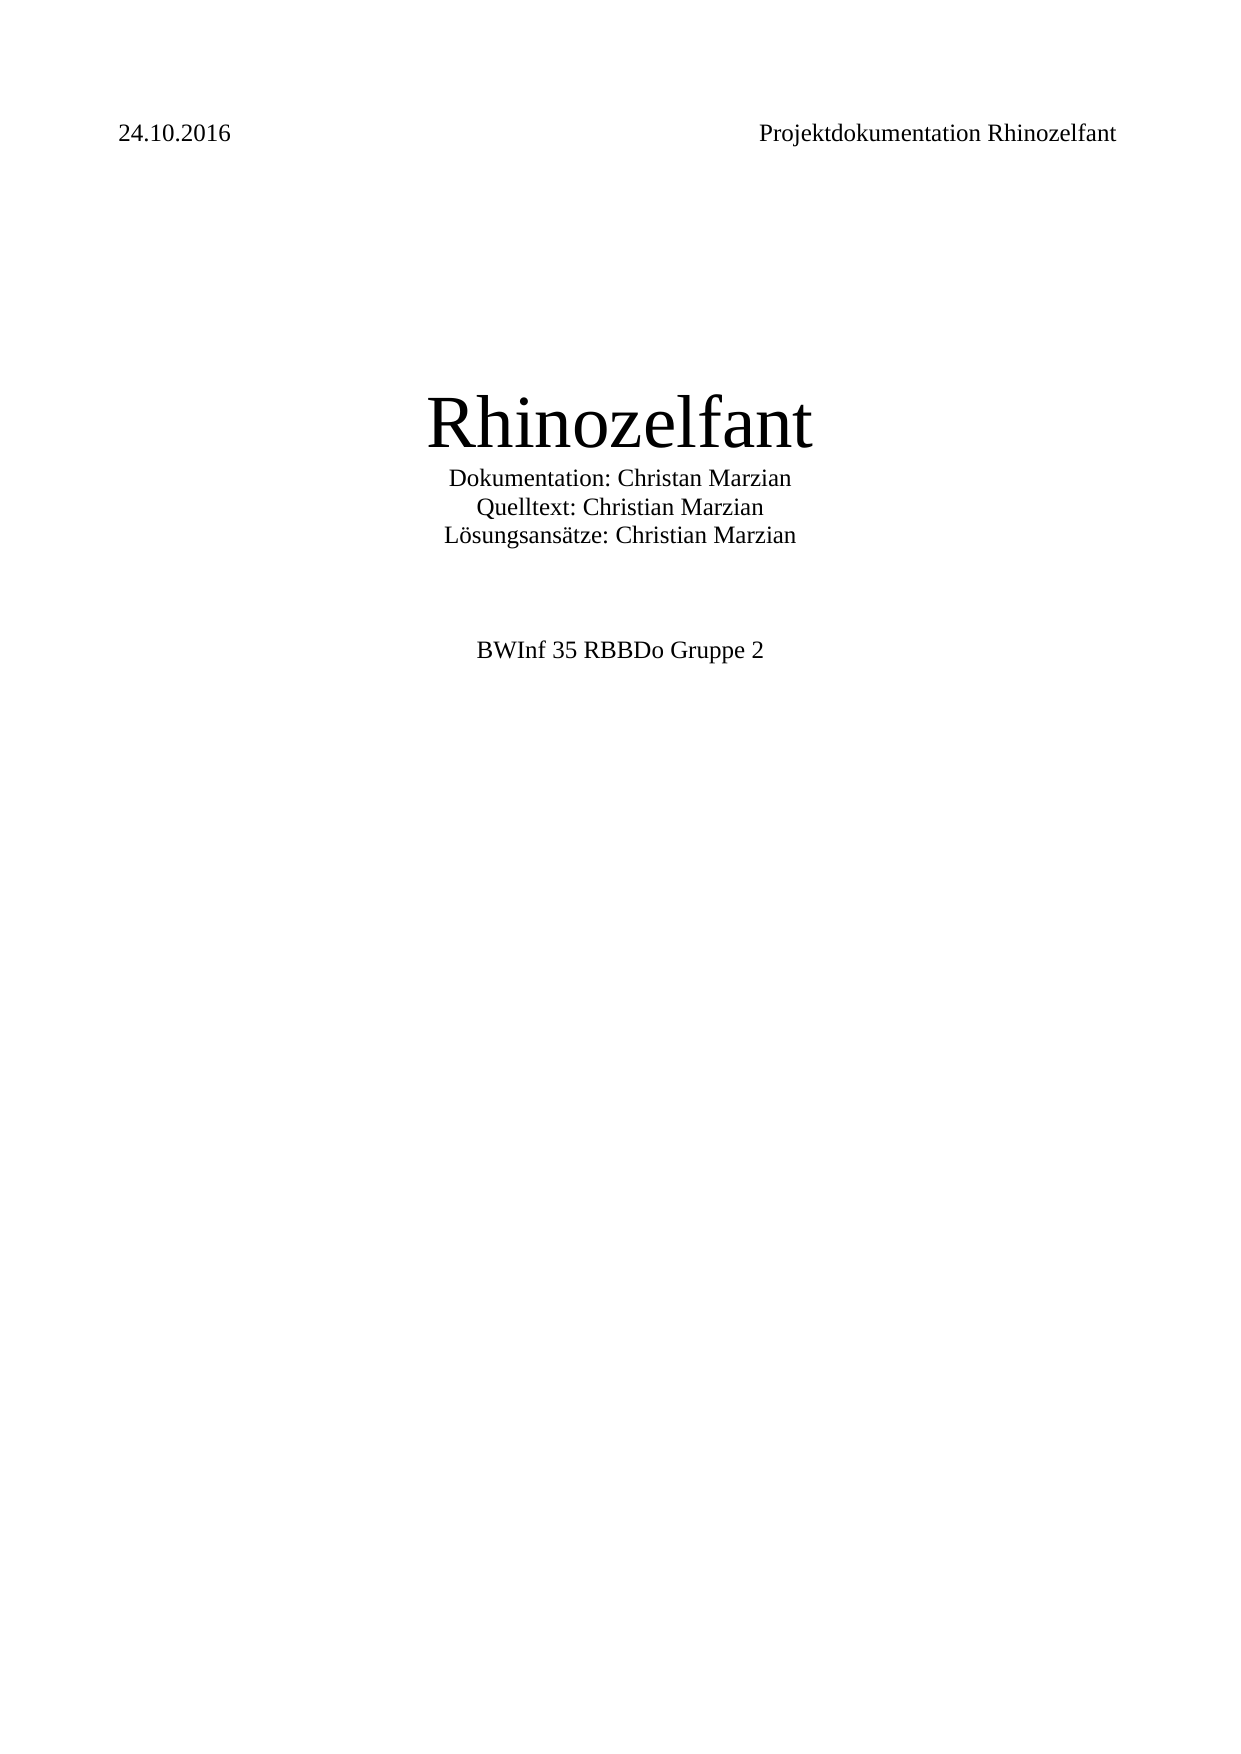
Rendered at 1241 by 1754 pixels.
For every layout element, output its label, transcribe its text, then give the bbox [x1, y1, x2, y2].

text Rhinozelfant [118, 377, 1122, 463]
text 24.10.2016 Projektdokumentation Rhinozelfant [118, 118, 1122, 147]
text Dokumentation: Christan Marzian [118, 463, 1122, 492]
text BWInf 35 RBBDo Gruppe 2 [118, 636, 1122, 664]
text Lösungsansätze: Christian Marzian [118, 521, 1122, 549]
text Quelltext: Christian Marzian [118, 492, 1122, 521]
